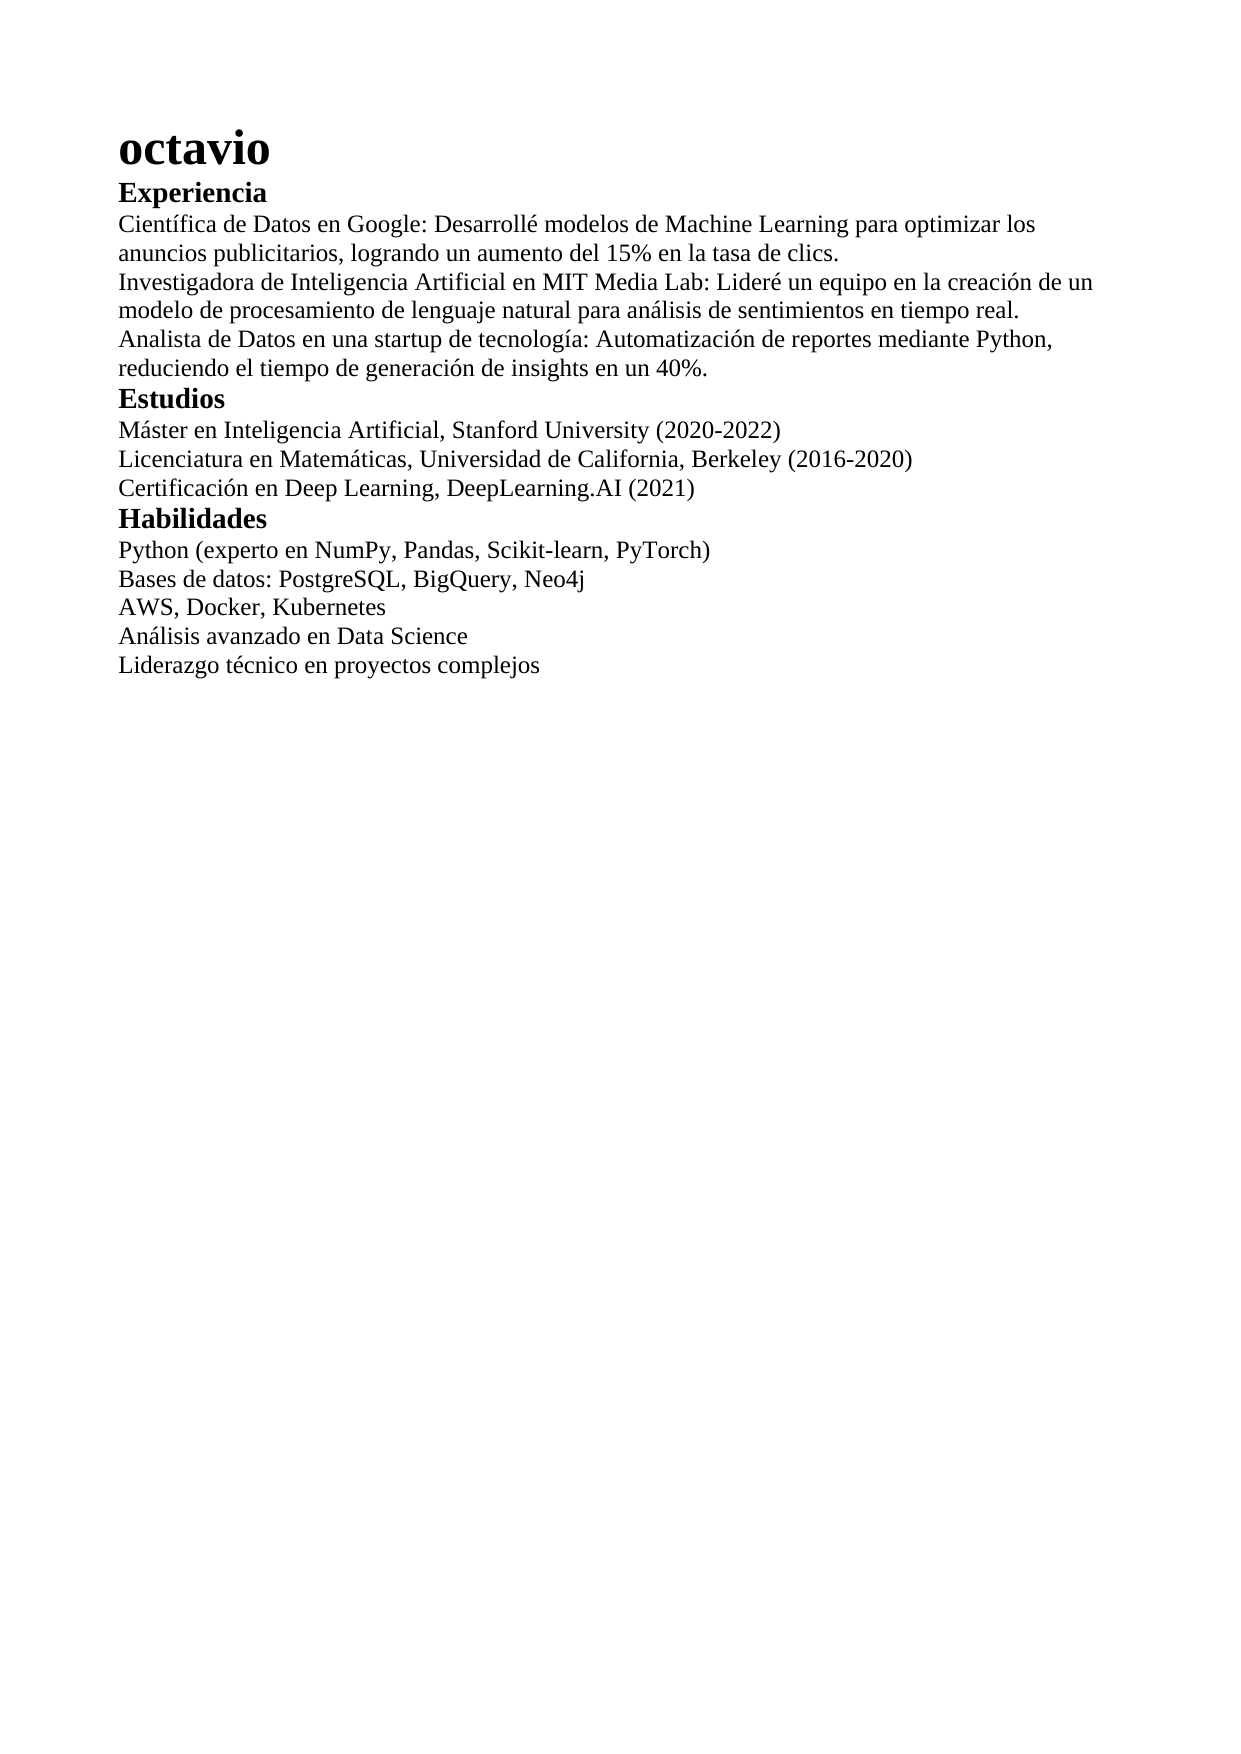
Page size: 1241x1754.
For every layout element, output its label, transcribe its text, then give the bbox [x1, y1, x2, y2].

subtitle octavio [118, 118, 1122, 176]
text Licenciatura en Matemáticas, Universidad de California, Berkeley (2016-2020) [118, 444, 1122, 473]
subtitle Estudios [118, 382, 1122, 415]
subtitle Habilidades [118, 501, 1122, 535]
text Python (experto en NumPy, Pandas, Scikit-learn, PyTorch) [118, 535, 1122, 564]
text Analista de Datos en una startup de tecnología: Automatización de reportes mediante Python, reduciendo el tiempo de generación de insights en un 40%. [118, 324, 1122, 382]
text Análisis avanzado en Data Science [118, 621, 1122, 650]
text Liderazgo técnico en proyectos complejos [118, 650, 1122, 679]
text Científica de Datos en Google: Desarrollé modelos de Machine Learning para optimizar los anuncios publicitarios, logrando un aumento del 15% en la tasa de clics. [118, 209, 1122, 267]
subtitle Experiencia [118, 176, 1122, 209]
text Certificación en Deep Learning, DeepLearning.AI (2021) [118, 473, 1122, 501]
text Máster en Inteligencia Artificial, Stanford University (2020-2022) [118, 415, 1122, 444]
text Bases de datos: PostgreSQL, BigQuery, Neo4j [118, 564, 1122, 592]
text Investigadora de Inteligencia Artificial en MIT Media Lab: Lideré un equipo en la creación de un modelo de procesamiento de lenguaje natural para análisis de sentimientos en tiempo real. [118, 267, 1122, 324]
text AWS, Docker, Kubernetes [118, 592, 1122, 621]
